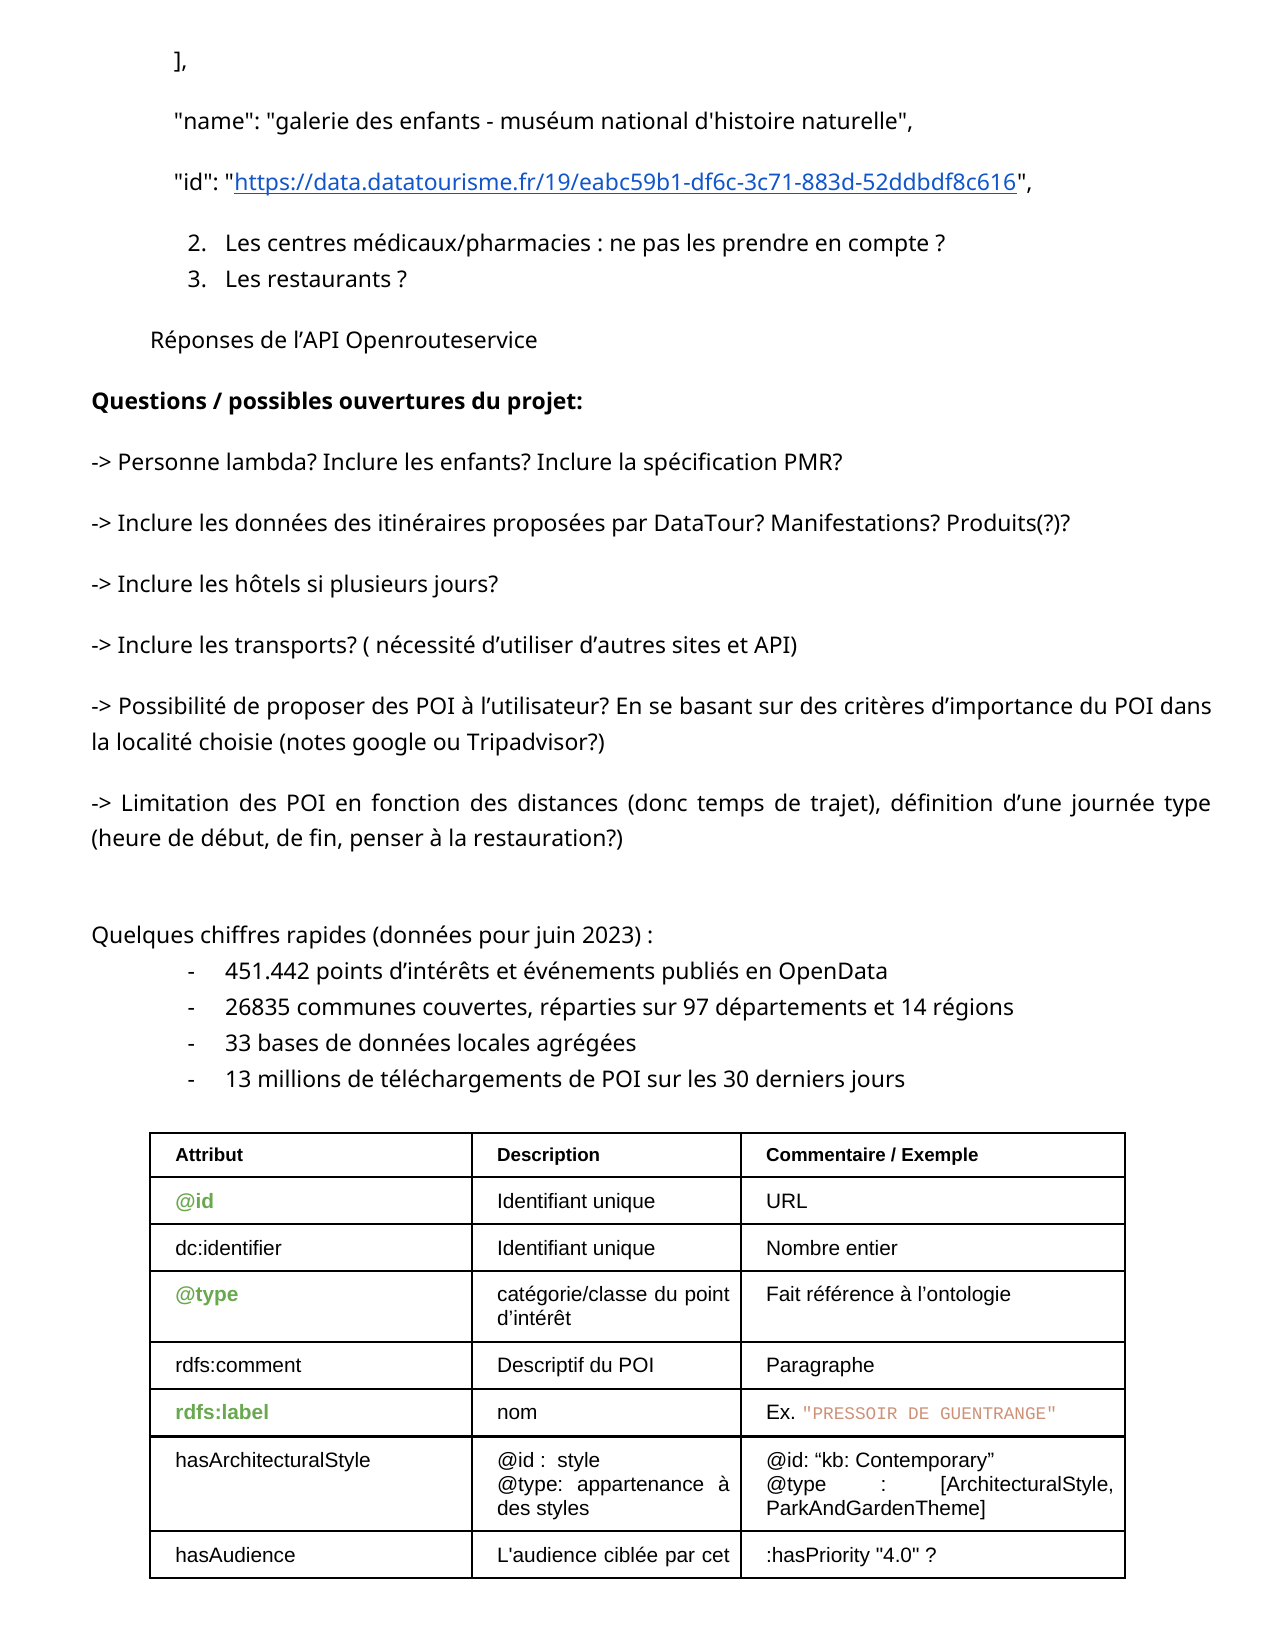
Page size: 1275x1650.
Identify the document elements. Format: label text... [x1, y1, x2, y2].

list 13 millions de téléchargements de POI sur les 30 derniers jours [187, 1063, 1213, 1094]
table_cell @id: “kb: Contemporary” @type : [ArchitecturalStyle, ParkAndGardenTheme] [742, 1438, 1124, 1530]
table_header Attribut [151, 1134, 471, 1176]
list Les centres médicaux/pharmacies : ne pas les prendre en compte ? [187, 227, 1213, 258]
text "id": "https://data.datatourisme.fr/19/eabc59b1-df6c-3c71-883d-52ddbdf8c616", [150, 166, 1213, 197]
table_cell rdfs:label [151, 1390, 471, 1435]
text -> Personne lambda? Inclure les enfants? Inclure la spécification PMR? [91, 446, 1213, 477]
list 451.442 points d’intérêts et événements publiés en OpenData [187, 955, 1213, 986]
table_cell L'audience ciblée par cet [473, 1532, 740, 1577]
text Questions / possibles ouvertures du projet: [91, 385, 1213, 416]
text -> Inclure les hôtels si plusieurs jours? [91, 568, 1213, 599]
table_cell @id : style @type: appartenance à des styles [473, 1438, 740, 1530]
list 26835 communes couvertes, réparties sur 97 départements et 14 régions [187, 991, 1213, 1022]
list 33 bases de données locales agrégées [187, 1027, 1213, 1058]
text -> Inclure les transports? ( nécessité d’utiliser d’autres sites et API) [91, 629, 1213, 660]
table_cell URL [742, 1178, 1124, 1223]
table_cell @id [151, 1178, 471, 1223]
table_cell Ex. "PRESSOIR DE GUENTRANGE" [742, 1390, 1124, 1435]
text "name": "galerie des enfants - muséum national d'histoire naturelle", [150, 105, 1213, 136]
table_cell dc:identifier [151, 1225, 471, 1270]
text -> Limitation des POI en fonction des distances (donc temps de trajet), définition d’une journée type (heure de début, de fin, penser à la restauration?) [91, 786, 1213, 854]
table_cell Fait référence à l’ontologie [742, 1272, 1124, 1341]
list Les restaurants ? [187, 263, 1213, 294]
text -> Possibilité de proposer des POI à l’utilisateur? En se basant sur des critères d’importance du POI dans la localité choisie (notes google ou Tripadvisor?) [91, 689, 1213, 757]
table_cell rdfs:comment [151, 1343, 471, 1387]
text -> Inclure les données des itinéraires proposées par DataTour? Manifestations? Produits(?)? [91, 507, 1213, 538]
table_cell :hasPriority "4.0" ? [742, 1532, 1124, 1577]
table_header Description [473, 1134, 740, 1176]
table_header Commentaire / Exemple [742, 1134, 1124, 1176]
table_cell Nombre entier [742, 1225, 1124, 1270]
text ], [150, 44, 1213, 76]
text Réponses de l’API Openrouteservice [150, 324, 1213, 355]
table_cell hasArchitecturalStyle [151, 1438, 471, 1530]
table_cell catégorie/classe du point d’intérêt [473, 1272, 740, 1341]
text Quelques chiffres rapides (données pour juin 2023) : [91, 919, 1213, 951]
table_cell @type [151, 1272, 471, 1341]
table_cell hasAudience [151, 1532, 471, 1577]
table_cell Paragraphe [742, 1343, 1124, 1387]
table_cell Identifiant unique [473, 1178, 740, 1223]
table_cell Identifiant unique [473, 1225, 740, 1270]
table_cell Descriptif du POI [473, 1343, 740, 1387]
table_cell nom [473, 1390, 740, 1435]
